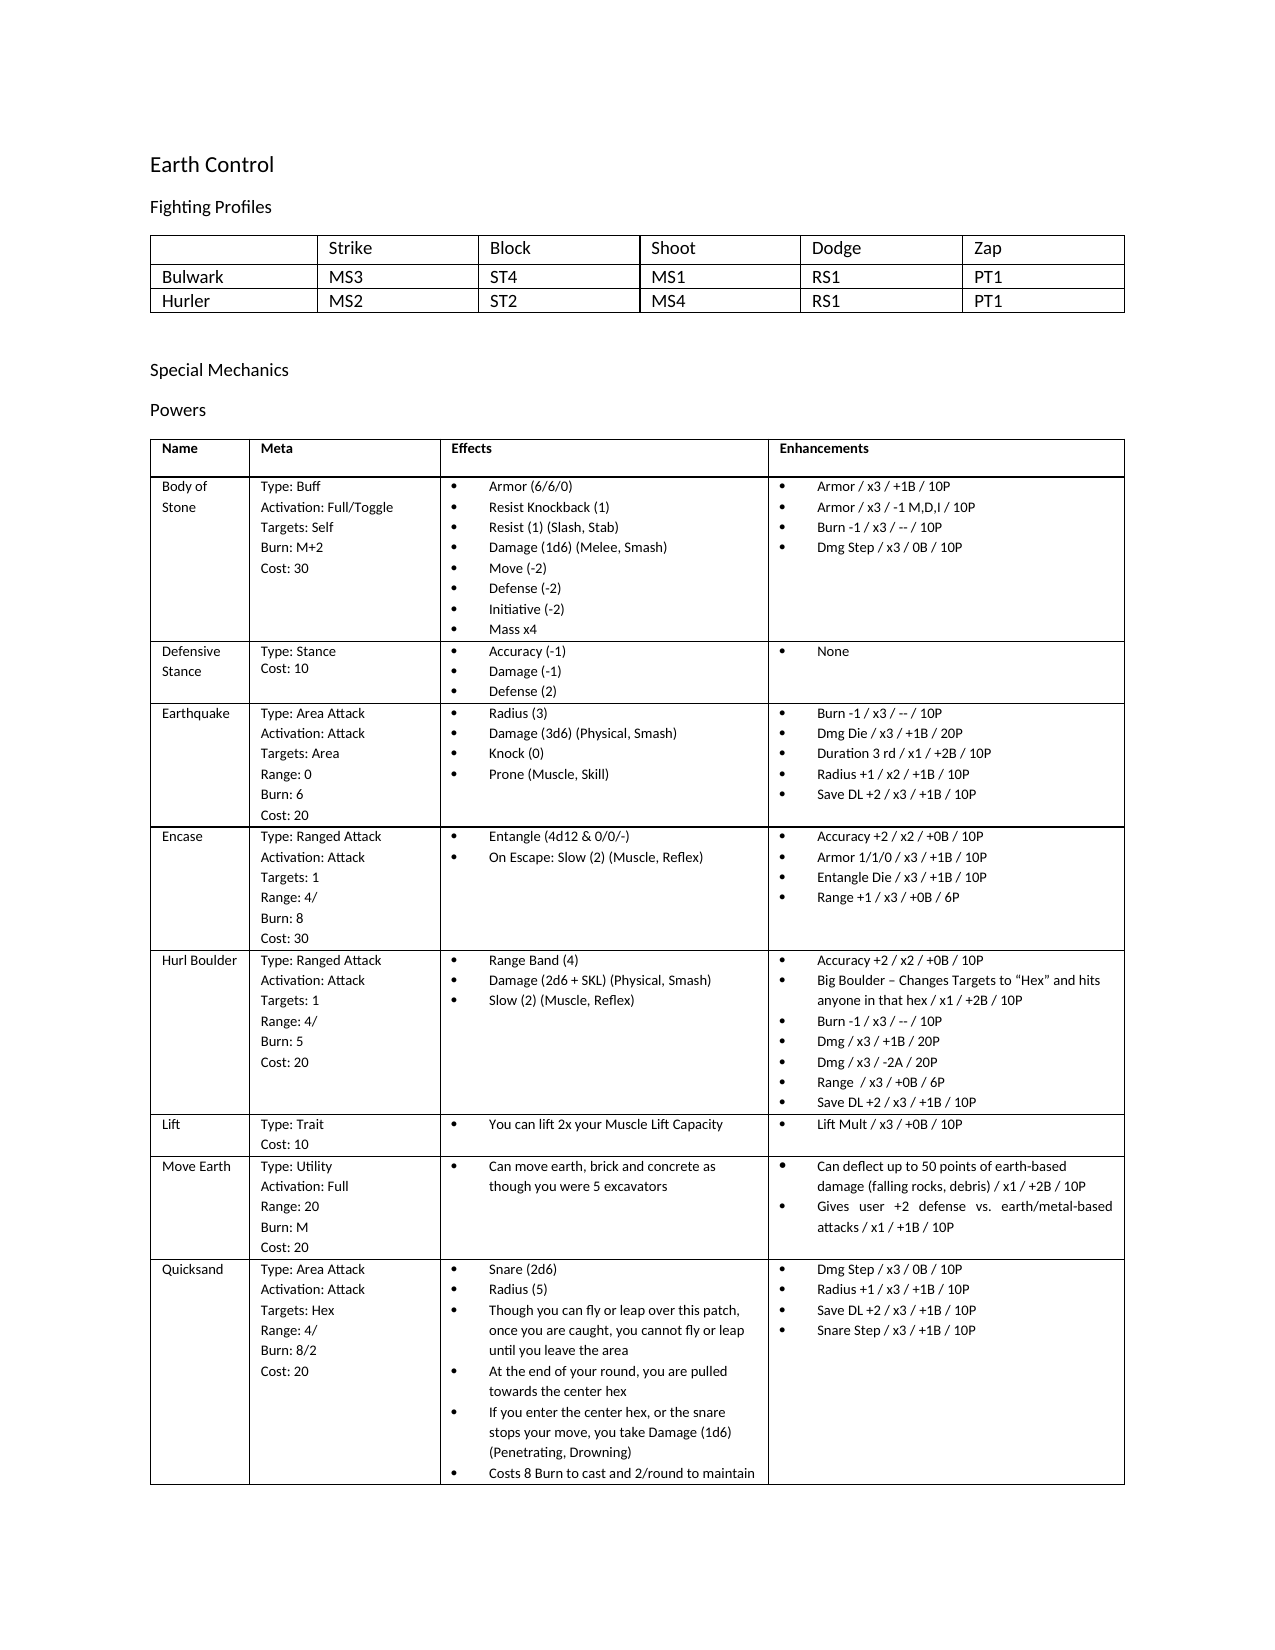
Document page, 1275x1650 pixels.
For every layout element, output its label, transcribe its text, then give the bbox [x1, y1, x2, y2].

table_cell PT1 [963, 265, 1124, 288]
table_cell ST2 [479, 289, 639, 312]
table_header Shoot [641, 236, 800, 264]
table_cell Burn -1 / x3 / -- / 10P Dmg Die / x3 / +1B / 20P Duration 3 rd / x1 / +2B / 10P Radius +1 / x2 / +1B / 10P Save DL +2 / x3 / +1B / 10P [769, 704, 1124, 826]
table_cell Hurl Boulder [151, 951, 249, 1114]
table_cell Armor (6/6/0) Resist Knockback (1) Resist (1) (Slash, Stab) Damage (1d6) (Melee, Smash) Move (-2) Defense (-2) Initiative (-2) Mass x4 [441, 478, 768, 641]
table_cell Armor / x3 / +1B / 10P Armor / x3 / -1 M,D,I / 10P Burn -1 / x3 / -- / 10P Dmg Step / x3 / 0B / 10P [769, 478, 1124, 641]
table_header Block [479, 236, 639, 264]
table_header Name [151, 440, 249, 476]
table_header Zap [963, 236, 1124, 264]
table_header Dodge [801, 236, 962, 264]
table_cell Dmg Step / x3 / 0B / 10P Radius +1 / x3 / +1B / 10P Save DL +2 / x3 / +1B / 10P Snare Step / x3 / +1B / 10P [769, 1260, 1124, 1484]
table_cell Body of Stone [151, 478, 249, 641]
table_cell Can move earth, brick and concrete as though you were 5 excavators [441, 1157, 768, 1259]
table_header Effects [441, 440, 768, 476]
table_cell Type: Ranged Attack Activation: Attack Targets: 1 Range: 4/ Burn: 5 Cost: 20 [250, 951, 440, 1114]
table_cell Type: Area Attack Activation: Attack Targets: Area Range: 0 Burn: 6 Cost: 20 [250, 704, 440, 826]
table_cell PT1 [963, 289, 1124, 312]
table_cell RS1 [801, 289, 962, 312]
table_cell Quicksand [151, 1260, 249, 1484]
table_cell MS1 [641, 265, 800, 288]
table_cell MS4 [641, 289, 800, 312]
table_cell ST4 [479, 265, 639, 288]
table_cell Type: Area Attack Activation: Attack Targets: Hex Range: 4/ Burn: 8/2 Cost: 20 [250, 1260, 440, 1484]
table_cell Type: Stance Cost: 10 [250, 642, 440, 703]
table_cell Encase [151, 828, 249, 950]
table_header Strike [318, 236, 478, 264]
table_header Enhancements [769, 440, 1124, 476]
table_cell Entangle (4d12 & 0/0/-) On Escape: Slow (2) (Muscle, Reflex) [441, 828, 768, 950]
table_header Meta [250, 440, 440, 476]
table_cell RS1 [801, 265, 962, 288]
table_cell Accuracy (-1) Damage (-1) Defense (2) [441, 642, 768, 703]
table_cell MS3 [318, 265, 478, 288]
table_cell Hurler [151, 289, 317, 312]
table_cell Lift [151, 1115, 249, 1156]
text Powers [150, 398, 1125, 421]
text Special Mechanics [150, 358, 1125, 381]
table_cell Type: Utility Activation: Full Range: 20 Burn: M Cost: 20 [250, 1157, 440, 1259]
table_header [151, 236, 317, 264]
table_cell MS2 [318, 289, 478, 312]
table_cell You can lift 2x your Muscle Lift Capacity [441, 1115, 768, 1156]
table_cell Type: Buff Activation: Full/Toggle Targets: Self Burn: M+2 Cost: 30 [250, 478, 440, 641]
table_cell Snare (2d6) Radius (5) Though you can fly or leap over this patch, once you are caught, you cannot fly or leap until you leave the area At the end of your round, you are pulled towards the center hex If you enter the center hex, or the snare stops your move, you take Damage (1d6) (Penetrating, Drowning) Costs 8 Burn to cast and 2/round to maintain [441, 1260, 768, 1484]
table_cell Accuracy +2 / x2 / +0B / 10P Armor 1/1/0 / x3 / +1B / 10P Entangle Die / x3 / +1B / 10P Range +1 / x3 / +0B / 6P [769, 828, 1124, 950]
table_cell Earthquake [151, 704, 249, 826]
table_cell Type: Ranged Attack Activation: Attack Targets: 1 Range: 4/ Burn: 8 Cost: 30 [250, 828, 440, 950]
table_cell Defensive Stance [151, 642, 249, 703]
table_cell Bulwark [151, 265, 317, 288]
table_cell Accuracy +2 / x2 / +0B / 10P Big Boulder – Changes Targets to “Hex” and hits anyone in that hex / x1 / +2B / 10P Burn -1 / x3 / -- / 10P Dmg / x3 / +1B / 20P Dmg / x3 / -2A / 20P Range / x3 / +0B / 6P Save DL +2 / x3 / +1B / 10P [769, 951, 1124, 1114]
text Fighting Profiles [150, 195, 1125, 218]
table_cell Type: Trait Cost: 10 [250, 1115, 440, 1156]
text Earth Control [150, 150, 1125, 178]
table_cell None [769, 642, 1124, 703]
table_cell Can deflect up to 50 points of earth-based damage (falling rocks, debris) / x1 / +2B / 10P Gives user +2 defense vs. earth/metal-based attacks / x1 / +1B / 10P [769, 1157, 1124, 1259]
table_cell Lift Mult / x3 / +0B / 10P [769, 1115, 1124, 1156]
table_cell Move Earth [151, 1157, 249, 1259]
table_cell Radius (3) Damage (3d6) (Physical, Smash) Knock (0) Prone (Muscle, Skill) [441, 704, 768, 826]
table_cell Range Band (4) Damage (2d6 + SKL) (Physical, Smash) Slow (2) (Muscle, Reflex) [441, 951, 768, 1114]
